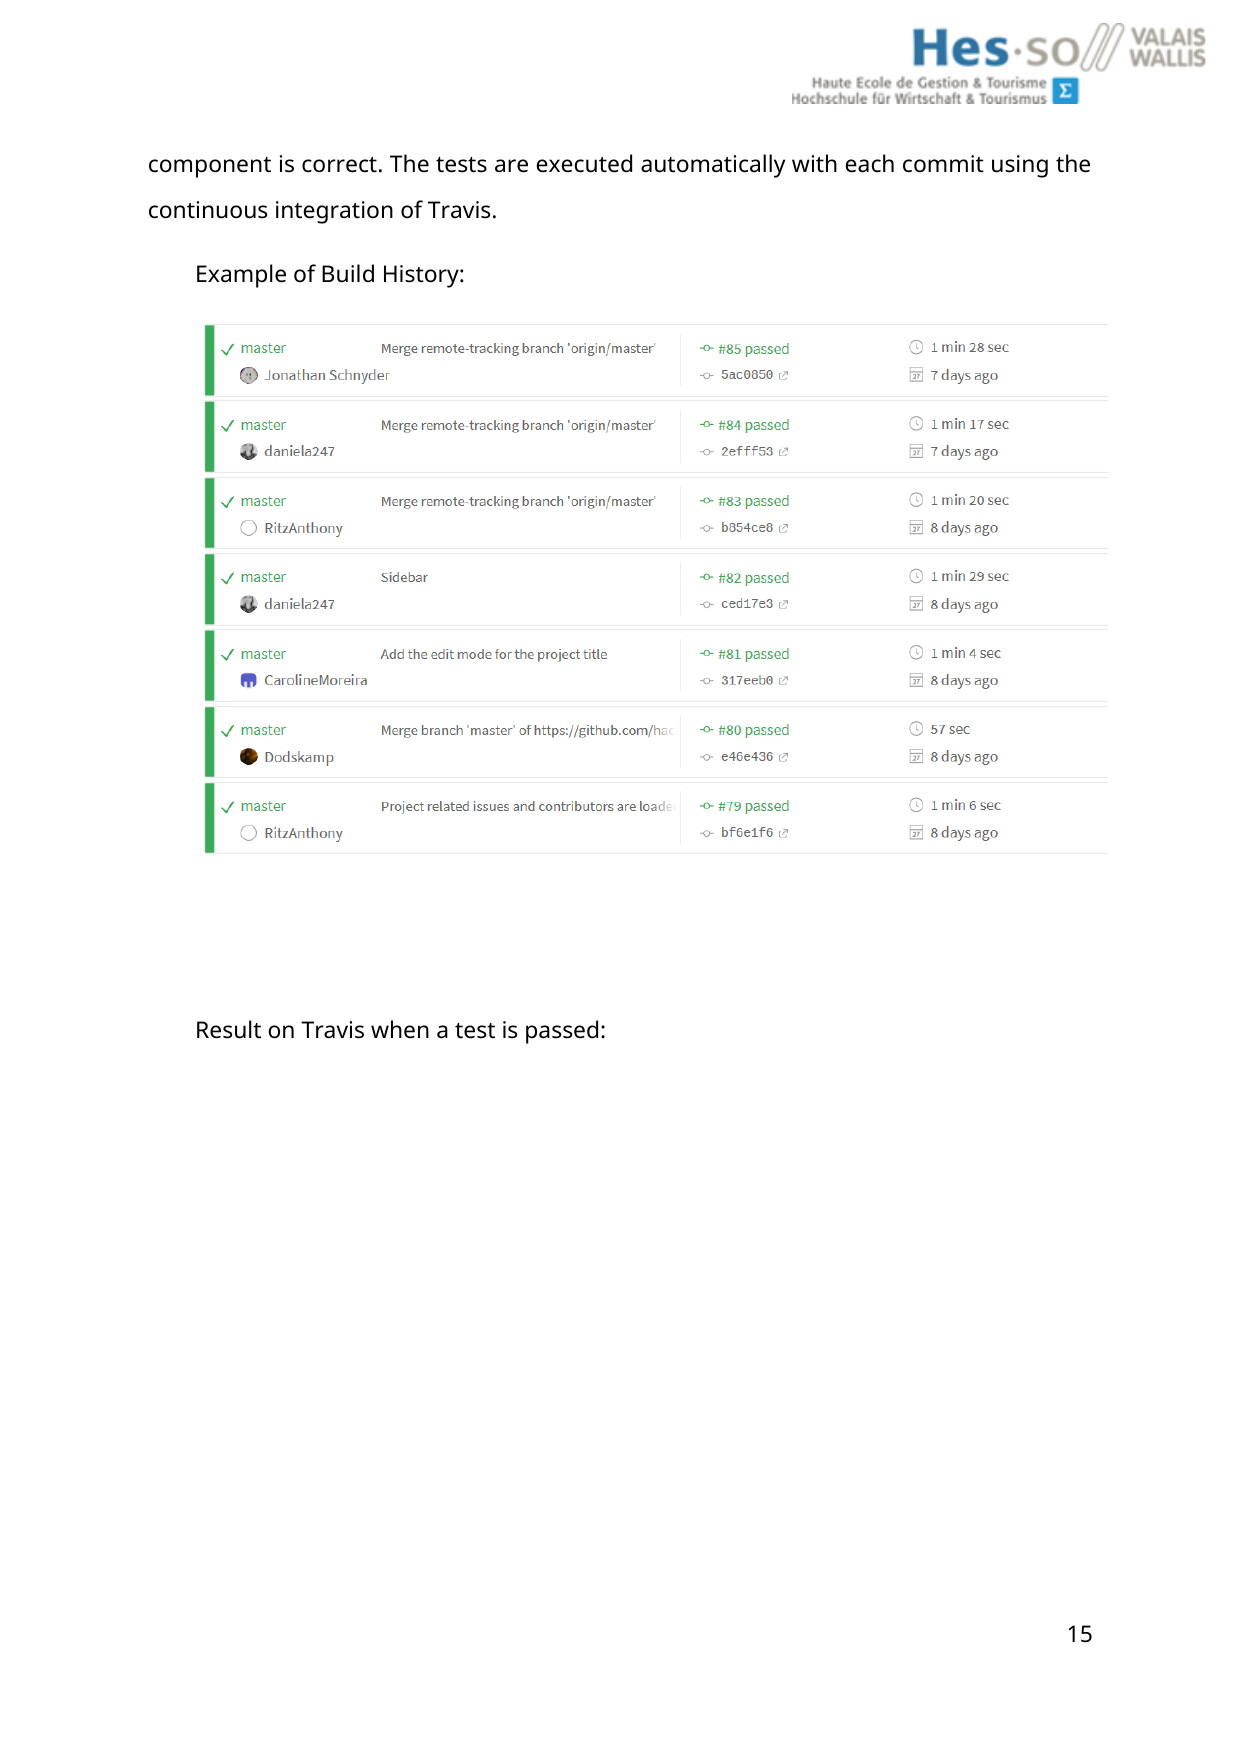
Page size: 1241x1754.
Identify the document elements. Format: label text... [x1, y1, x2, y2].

picture [194, 321, 1109, 855]
text Example of Build History: [148, 258, 1093, 289]
text component is correct. The tests are executed automatically with each commit using the continuous integration of Travis. [148, 148, 1093, 226]
text Result on Travis when a test is passed: [148, 1013, 1093, 1045]
picture [792, 23, 1206, 104]
